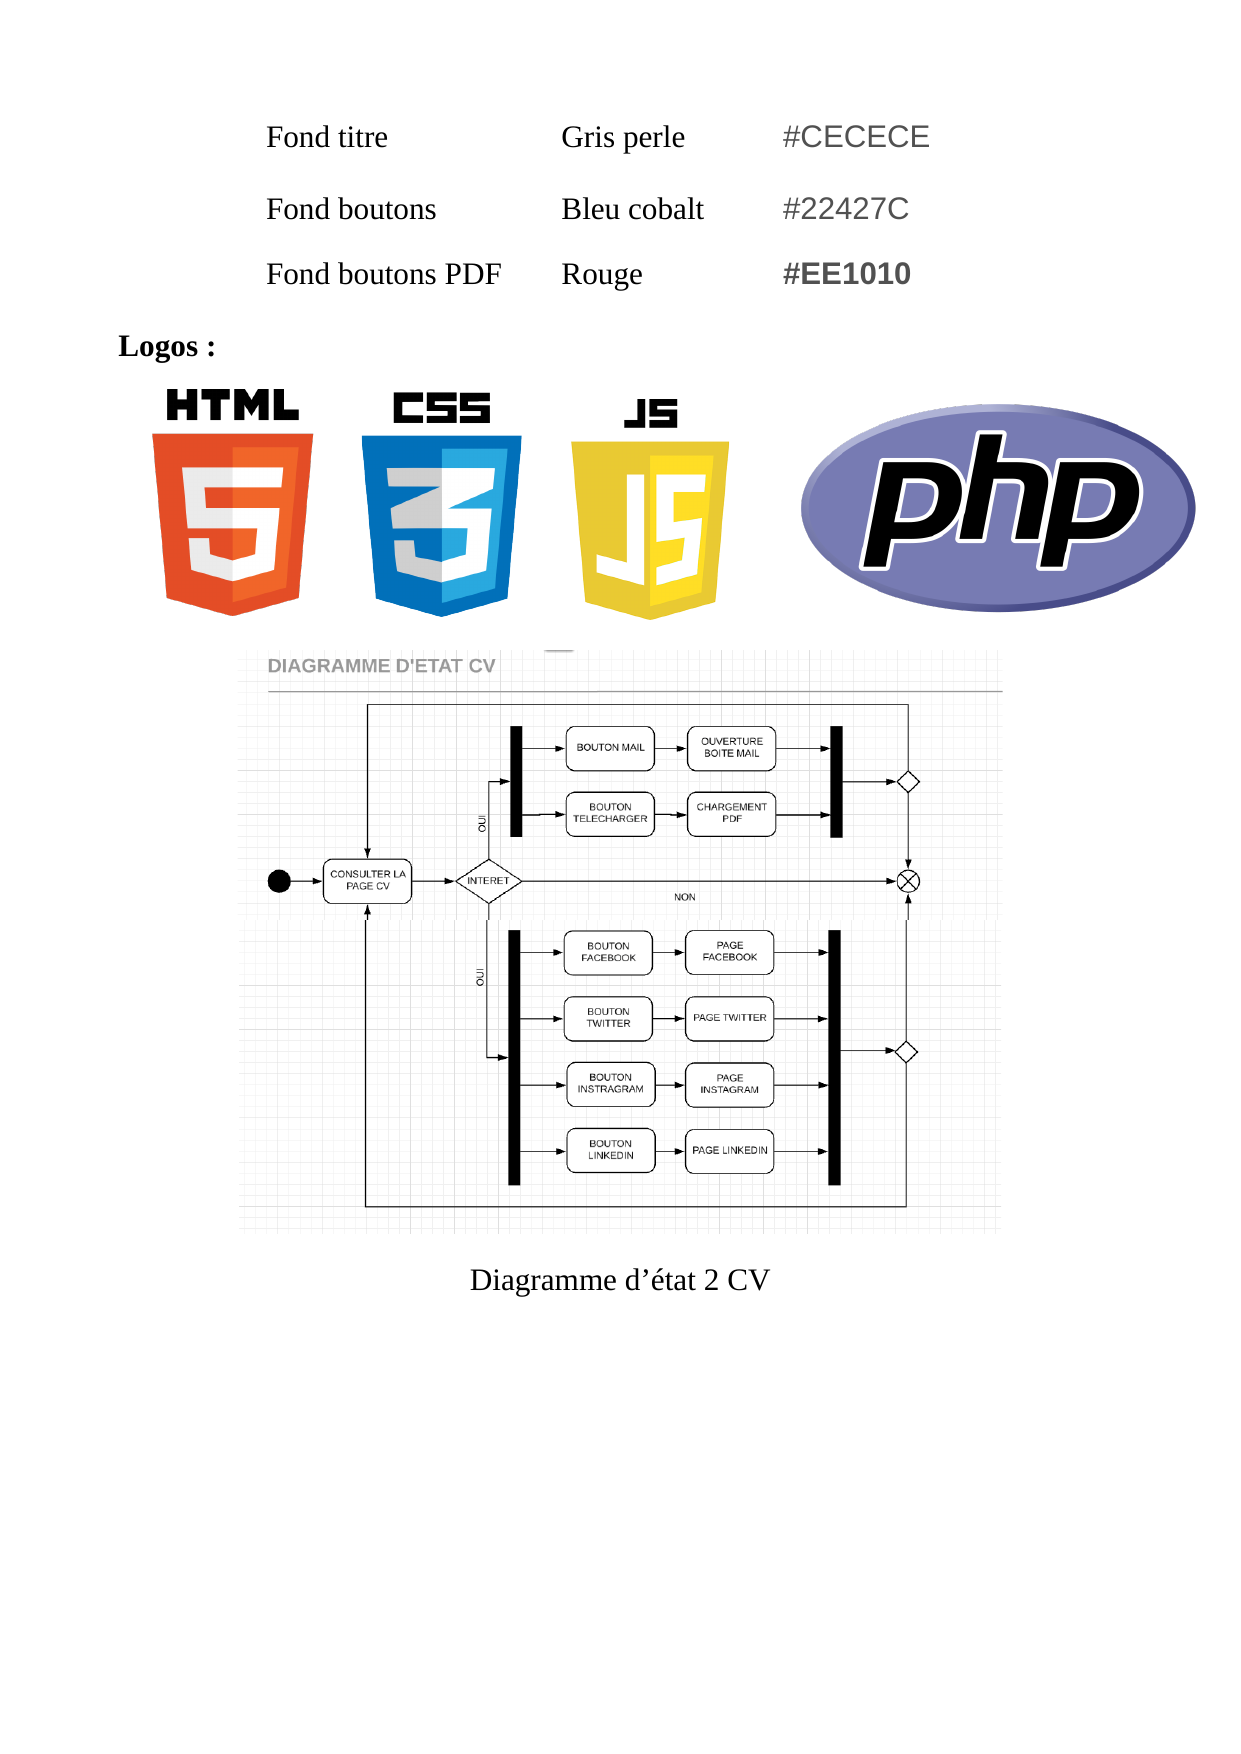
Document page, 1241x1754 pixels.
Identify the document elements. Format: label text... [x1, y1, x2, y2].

text Diagramme d’état 2 CV [118, 1262, 1122, 1297]
text Fond boutons PDF Rouge #EE1010 [118, 255, 1122, 291]
picture [539, 399, 760, 620]
picture [361, 392, 522, 617]
picture [119, 389, 346, 616]
picture [237, 650, 1003, 1234]
text Fond titre Gris perle #CECECE [118, 118, 1122, 154]
picture [795, 399, 1201, 618]
text Fond boutons Bleu cobalt #22427C [118, 190, 1122, 226]
text Logos : [118, 327, 1122, 363]
